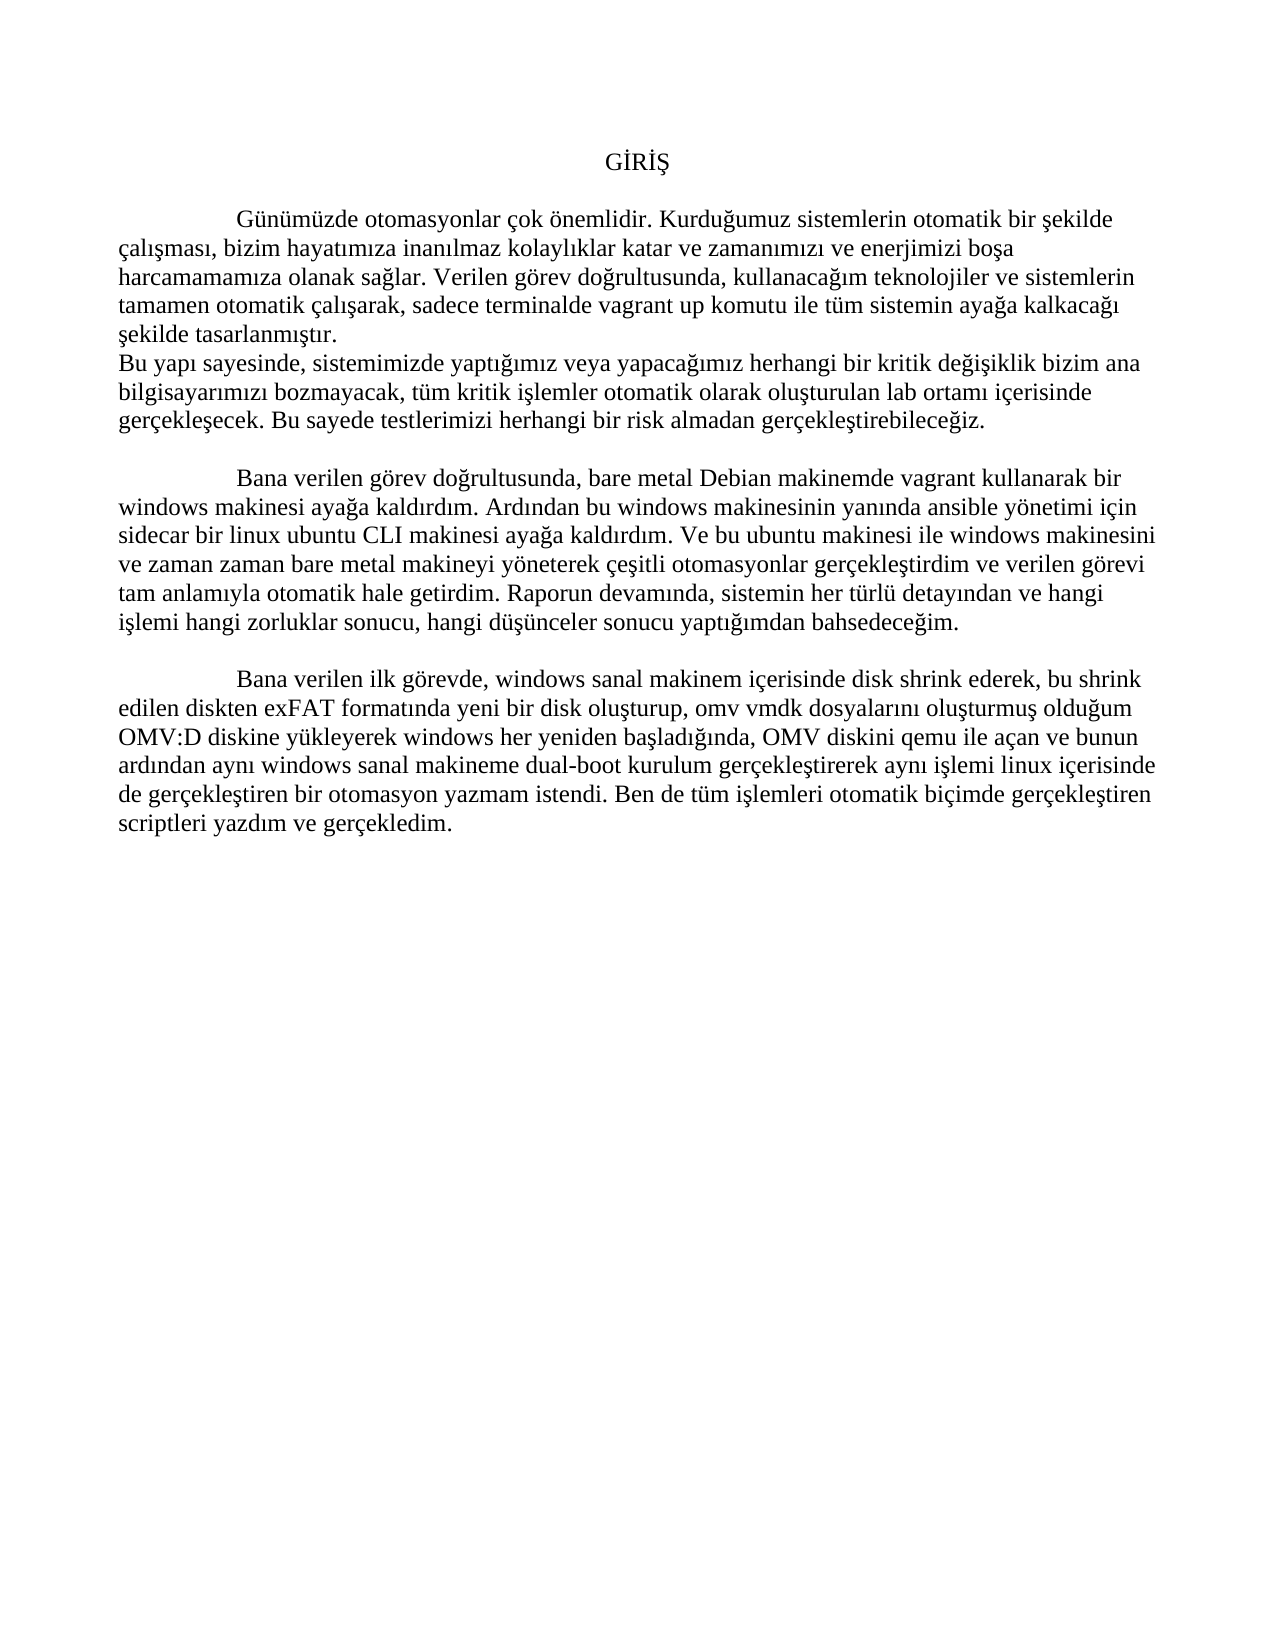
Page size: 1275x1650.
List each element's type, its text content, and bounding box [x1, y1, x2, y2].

text Bana verilen ilk görevde, windows sanal makinem içerisinde disk shrink ederek, bu shrink edilen diskten exFAT formatında yeni bir disk oluşturup, omv vmdk dosyalarını oluşturmuş olduğum OMV:D diskine yükleyerek windows her yeniden başladığında, OMV diskini qemu ile açan ve bunun ardından aynı windows sanal makineme dual-boot kurulum gerçekleştirerek aynı işlemi linux içerisinde de gerçekleştiren bir otomasyon yazmam istendi. Ben de tüm işlemleri otomatik biçimde gerçekleştiren scriptleri yazdım ve gerçekledim. [118, 664, 1157, 837]
text Bu yapı sayesinde, sistemimizde yaptığımız veya yapacağımız herhangi bir kritik değişiklik bizim ana bilgisayarımızı bozmayacak, tüm kritik işlemler otomatik olarak oluşturulan lab ortamı içerisinde gerçekleşecek. Bu sayede testlerimizi herhangi bir risk almadan gerçekleştirebileceğiz. [118, 348, 1157, 434]
text GİRİŞ [118, 147, 1157, 176]
text Bana verilen görev doğrultusunda, bare metal Debian makinemde vagrant kullanarak bir windows makinesi ayağa kaldırdım. Ardından bu windows makinesinin yanında ansible yönetimi için sidecar bir linux ubuntu CLI makinesi ayağa kaldırdım. Ve bu ubuntu makinesi ile windows makinesini ve zaman zaman bare metal makineyi yöneterek çeşitli otomasyonlar gerçekleştirdim ve verilen görevi tam anlamıyla otomatik hale getirdim. Raporun devamında, sistemin her türlü detayından ve hangi işlemi hangi zorluklar sonucu, hangi düşünceler sonucu yaptığımdan bahsedeceğim. [118, 463, 1157, 636]
text Günümüzde otomasyonlar çok önemlidir. Kurduğumuz sistemlerin otomatik bir şekilde çalışması, bizim hayatımıza inanılmaz kolaylıklar katar ve zamanımızı ve enerjimizi boşa harcamamamıza olanak sağlar. Verilen görev doğrultusunda, kullanacağım teknolojiler ve sistemlerin tamamen otomatik çalışarak, sadece terminalde vagrant up komutu ile tüm sistemin ayağa kalkacağı şekilde tasarlanmıştır. [118, 204, 1157, 348]
